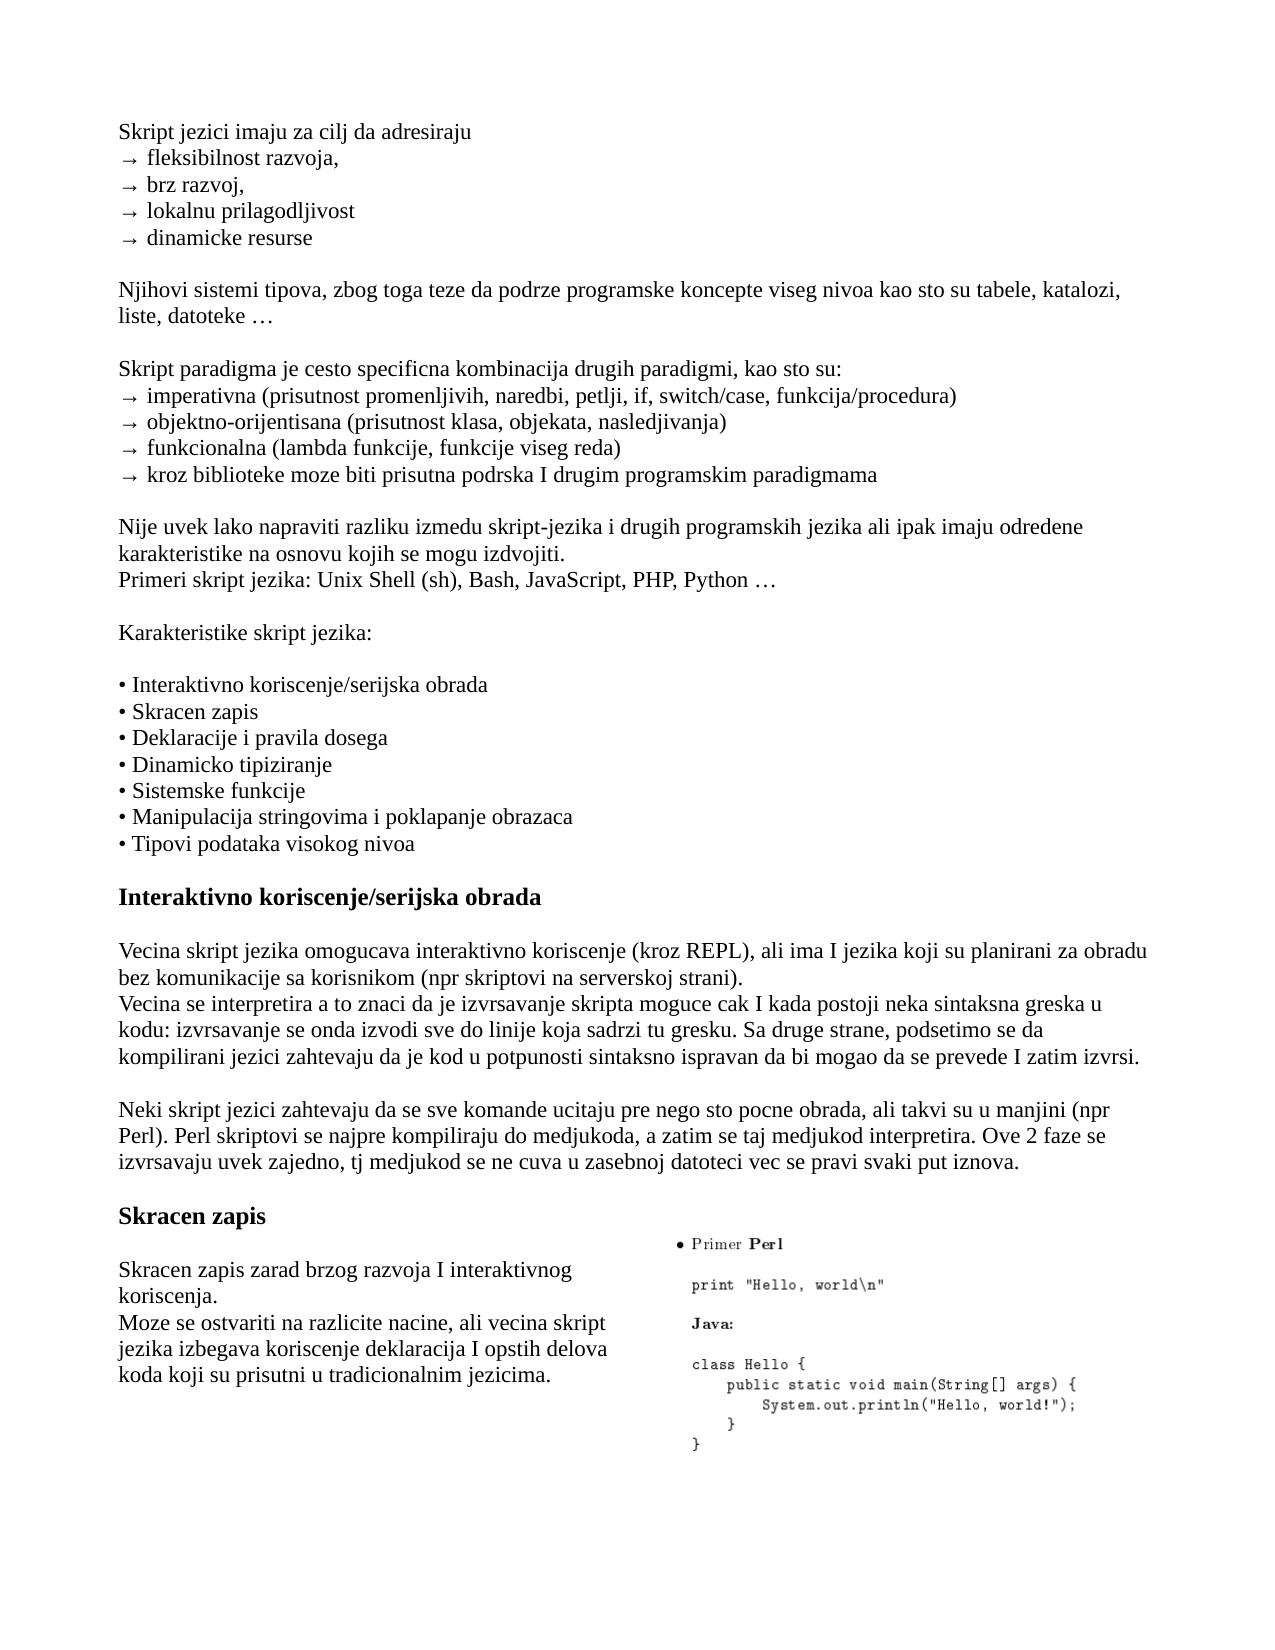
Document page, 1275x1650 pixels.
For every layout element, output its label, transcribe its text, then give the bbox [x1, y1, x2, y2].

text Nije uvek lako napraviti razliku izmedu skript-jezika i drugih programskih jezika ali ipak imaju odredene karakteristike na osnovu kojih se mogu izdvojiti. [118, 513, 1157, 566]
text Skript paradigma je cesto specificna kombinacija drugih paradigmi, kao sto su: [118, 355, 1157, 382]
text → dinamicke resurse [118, 223, 1157, 250]
text • Deklaracije i pravila dosega [118, 724, 1157, 751]
text • Interaktivno koriscenje/serijska obrada [118, 672, 1157, 698]
text Skript jezici imaju za cilj da adresiraju [118, 118, 1157, 144]
text → objektno-orijentisana (prisutnost klasa, objekata, nasledjivanja) [118, 408, 1157, 434]
text Interaktivno koriscenje/serijska obrada [118, 882, 1157, 911]
text → fleksibilnost razvoja, [118, 144, 1157, 171]
text Karakteristike skript jezika: [118, 619, 1157, 645]
text → funkcionalna (lambda funkcije, funkcije viseg reda) [118, 434, 1157, 461]
text → lokalnu prilagodljivost [118, 197, 1157, 223]
text Njihovi sistemi tipova, zbog toga teze da podrze programske koncepte viseg nivoa kao sto su tabele, katalozi, liste, datoteke … [118, 276, 1157, 329]
picture [665, 1225, 1257, 1466]
text • Sistemske funkcije [118, 777, 1157, 803]
text Skracen zapis [118, 1201, 1157, 1230]
text Primeri skript jezika: Unix Shell (sh), Bash, JavaScript, PHP, Python … [118, 566, 1157, 592]
text Moze se ostvariti na razlicite nacine, ali vecina skript jezika izbegava koriscenje deklaracija I opstih delova koda koji su prisutni u tradicionalnim jezicima. [118, 1309, 665, 1388]
text → brz razvoj, [118, 171, 1157, 197]
text → imperativna (prisutnost promenljivih, naredbi, petlji, if, switch/case, funkcija/procedura) [118, 382, 1157, 408]
text • Tipovi podataka visokog nivoa [118, 830, 1157, 856]
text Neki skript jezici zahtevaju da se sve komande ucitaju pre nego sto pocne obrada, ali takvi su u manjini (npr Perl). Perl skriptovi se najpre kompiliraju do medjukoda, a zatim se taj medjukod interpretira. Ove 2 faze se izvrsavaju uvek zajedno, tj medjukod se ne cuva u zasebnoj datoteci vec se pravi svaki put iznova. [118, 1096, 1157, 1175]
text Vecina se interpretira a to znaci da je izvrsavanje skripta moguce cak I kada postoji neka sintaksna greska u kodu: izvrsavanje se onda izvodi sve do linije koja sadrzi tu gresku. Sa druge strane, podsetimo se da kompilirani jezici zahtevaju da je kod u potpunosti sintaksno ispravan da bi mogao da se prevede I zatim izvrsi. [118, 990, 1157, 1069]
text • Dinamicko tipiziranje [118, 751, 1157, 777]
text • Skracen zapis [118, 698, 1157, 724]
text Skracen zapis zarad brzog razvoja I interaktivnog koriscenja. [118, 1256, 665, 1309]
text Vecina skript jezika omogucava interaktivno koriscenje (kroz REPL), ali ima I jezika koji su planirani za obradu bez komunikacije sa korisnikom (npr skriptovi na serverskoj strani). [118, 937, 1157, 990]
text → kroz biblioteke moze biti prisutna podrska I drugim programskim paradigmama [118, 461, 1157, 487]
text • Manipulacija stringovima i poklapanje obrazaca [118, 803, 1157, 830]
